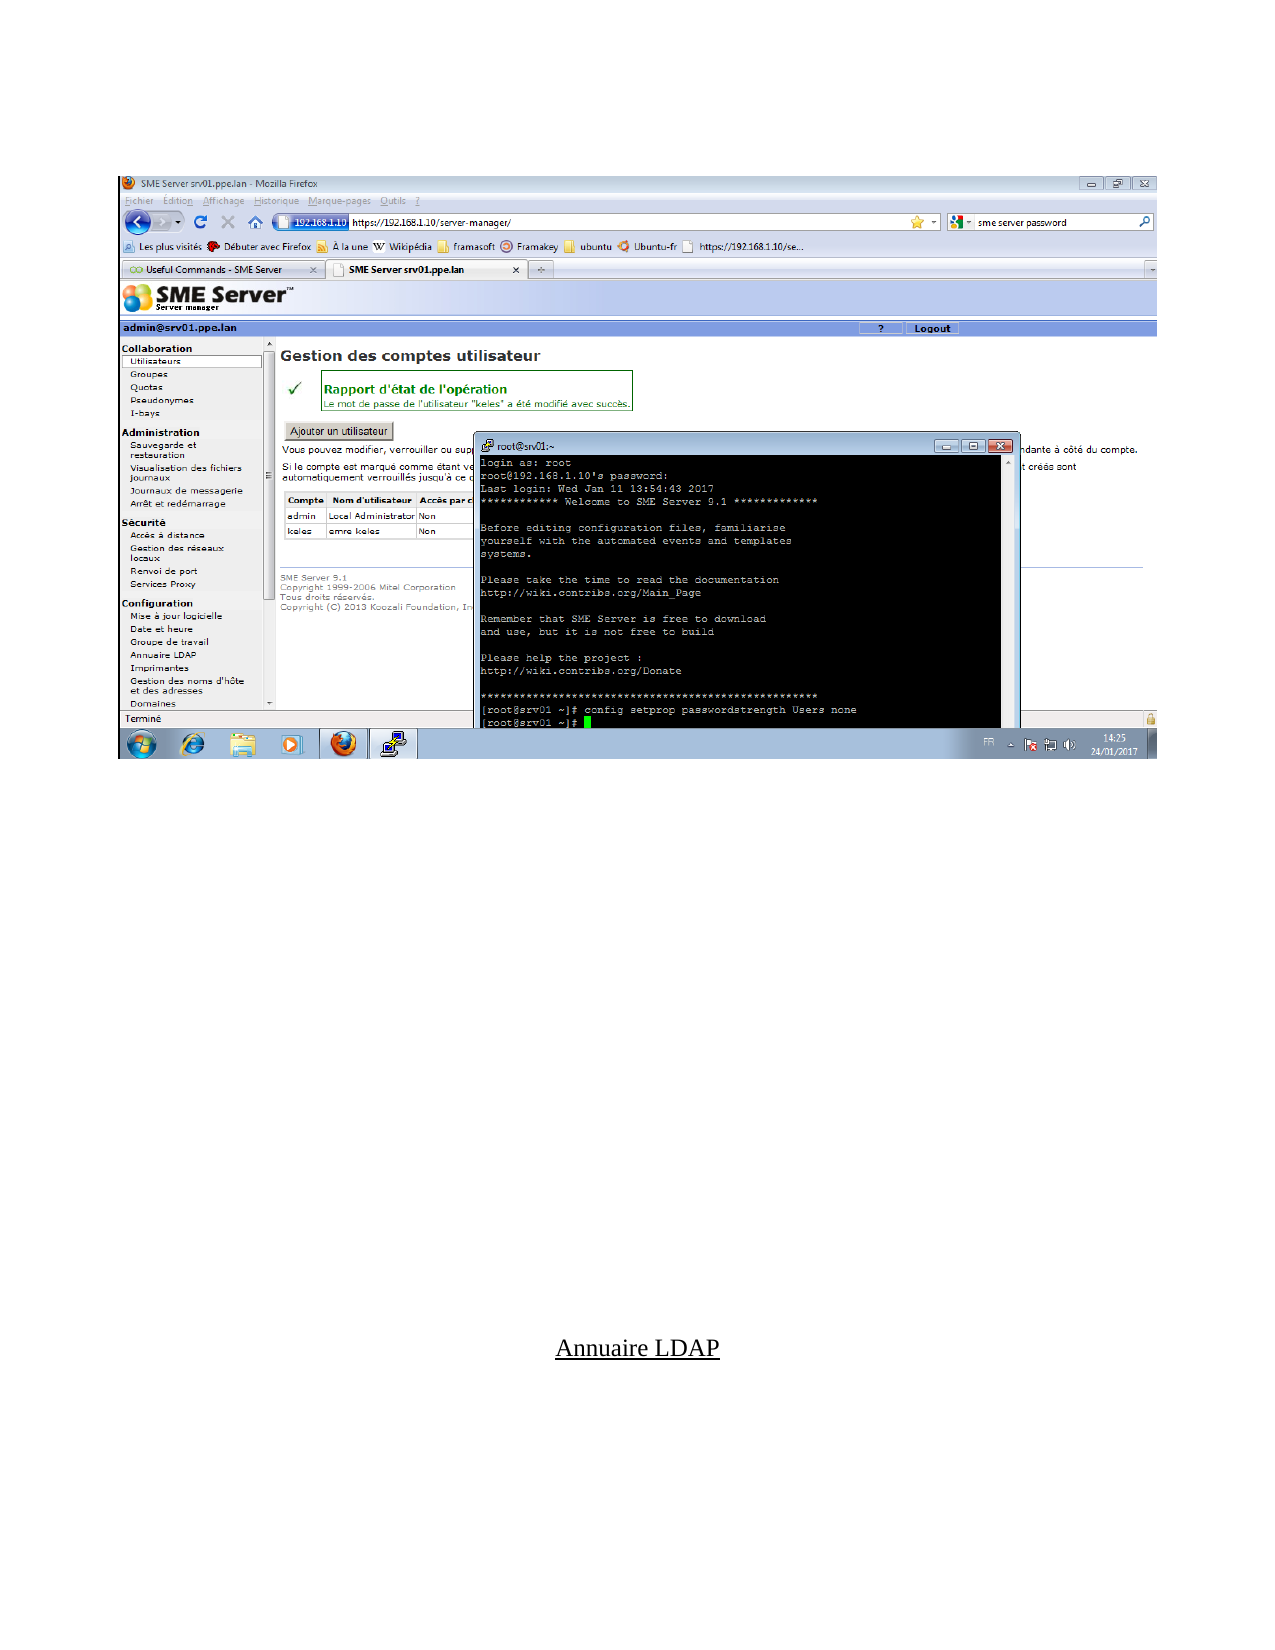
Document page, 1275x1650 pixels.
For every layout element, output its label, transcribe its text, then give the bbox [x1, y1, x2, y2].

picture [118, 176, 1157, 759]
text Annuaire LDAP [118, 1333, 1157, 1362]
